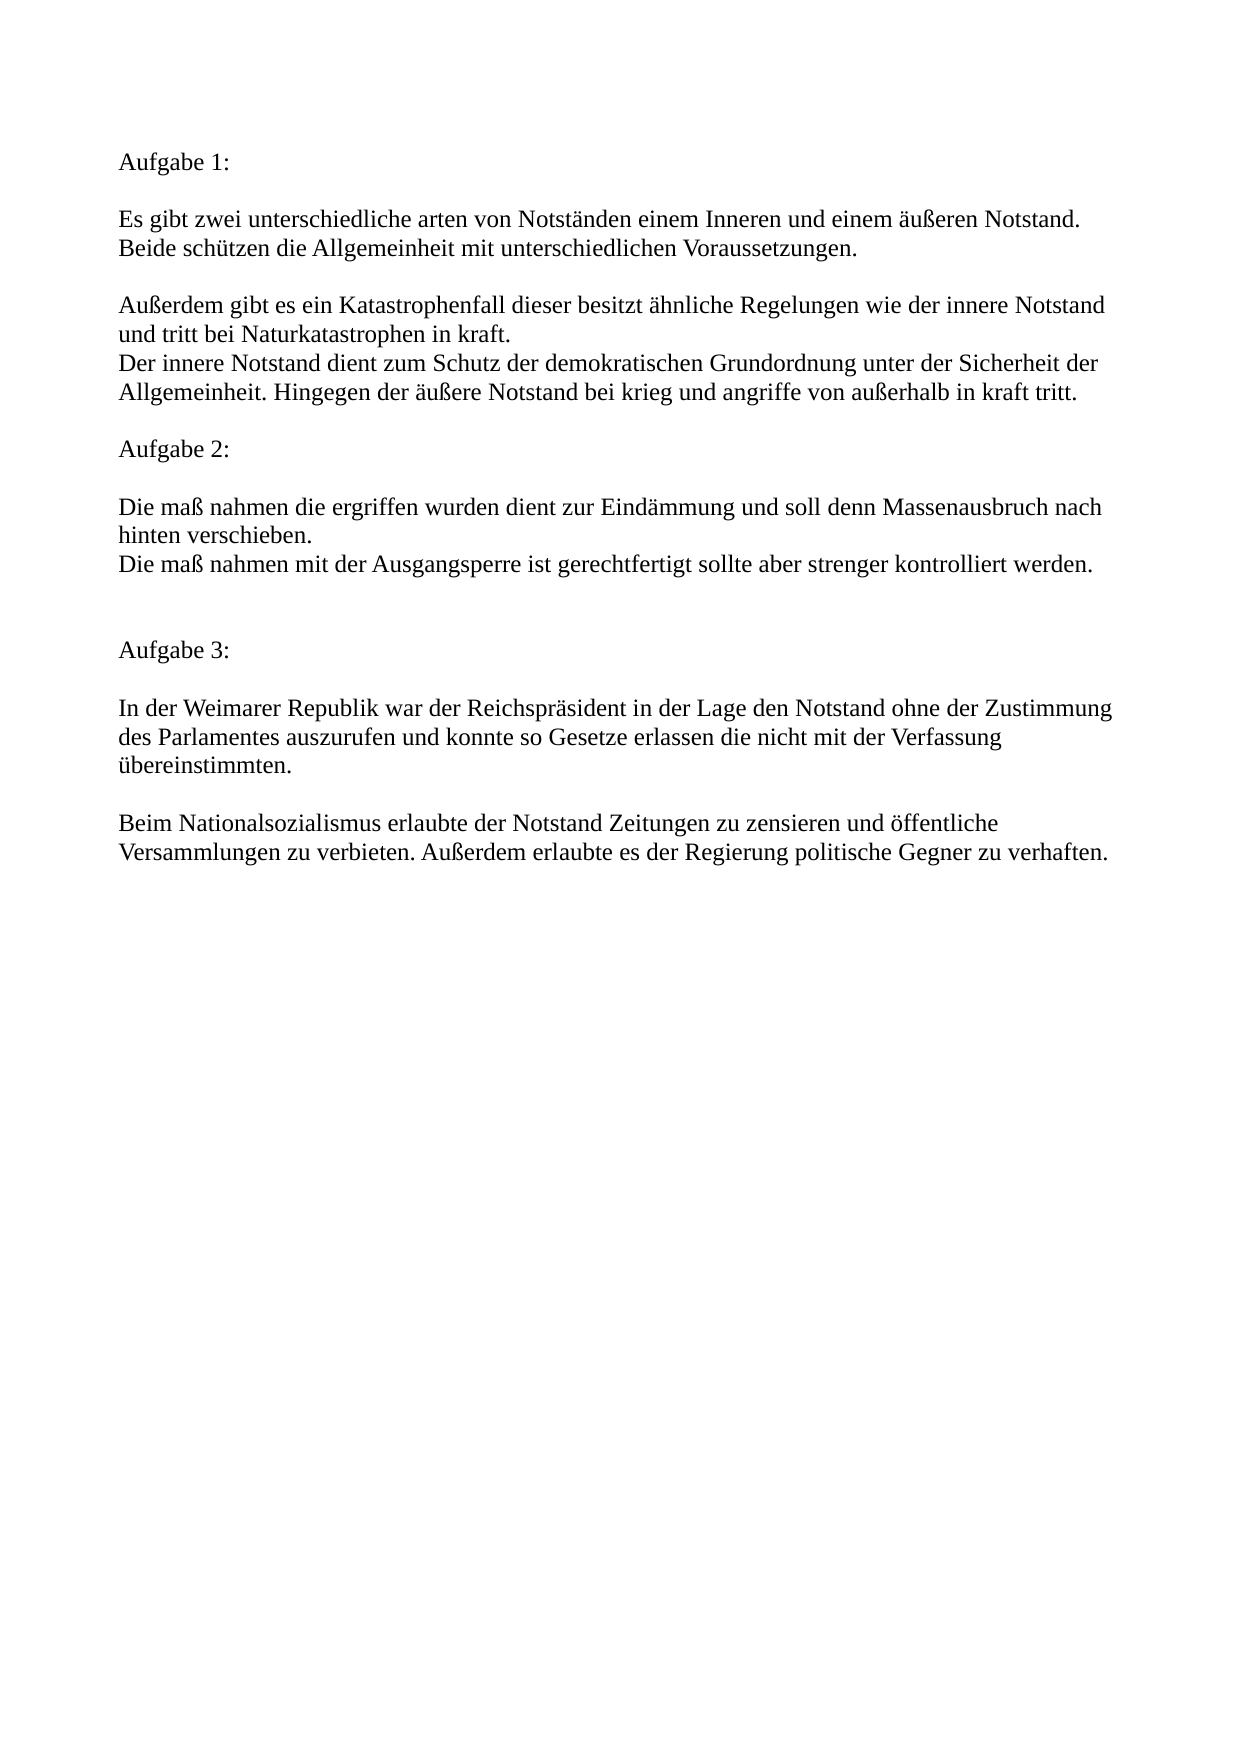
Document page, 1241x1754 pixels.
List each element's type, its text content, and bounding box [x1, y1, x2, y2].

text In der Weimarer Republik war der Reichspräsident in der Lage den Notstand ohne der Zustimmung des Parlamentes auszurufen und konnte so Gesetze erlassen die nicht mit der Verfassung übereinstimmten. [118, 693, 1122, 779]
text Beim Nationalsozialismus erlaubte der Notstand Zeitungen zu zensieren und öffentliche Versammlungen zu verbieten. Außerdem erlaubte es der Regierung politische Gegner zu verhaften. [118, 808, 1122, 866]
text Aufgabe 1: [118, 147, 1122, 176]
text Außerdem gibt es ein Katastrophenfall dieser besitzt ähnliche Regelungen wie der innere Notstand und tritt bei Naturkatastrophen in kraft. [118, 291, 1122, 348]
text Die maß nahmen die ergriffen wurden dient zur Eindämmung und soll denn Massenausbruch nach hinten verschieben. [118, 492, 1122, 549]
text Die maß nahmen mit der Ausgangsperre ist gerechtfertigt sollte aber strenger kontrolliert werden. [118, 549, 1122, 578]
text Der innere Notstand dient zum Schutz der demokratischen Grundordnung unter der Sicherheit der Allgemeinheit. Hingegen der äußere Notstand bei krieg und angriffe von außerhalb in kraft tritt. [118, 348, 1122, 406]
text Beide schützen die Allgemeinheit mit unterschiedlichen Voraussetzungen. [118, 233, 1122, 262]
text Aufgabe 2: [118, 434, 1122, 463]
text Es gibt zwei unterschiedliche arten von Notständen einem Inneren und einem äußeren Notstand. [118, 204, 1122, 233]
text Aufgabe 3: [118, 636, 1122, 664]
